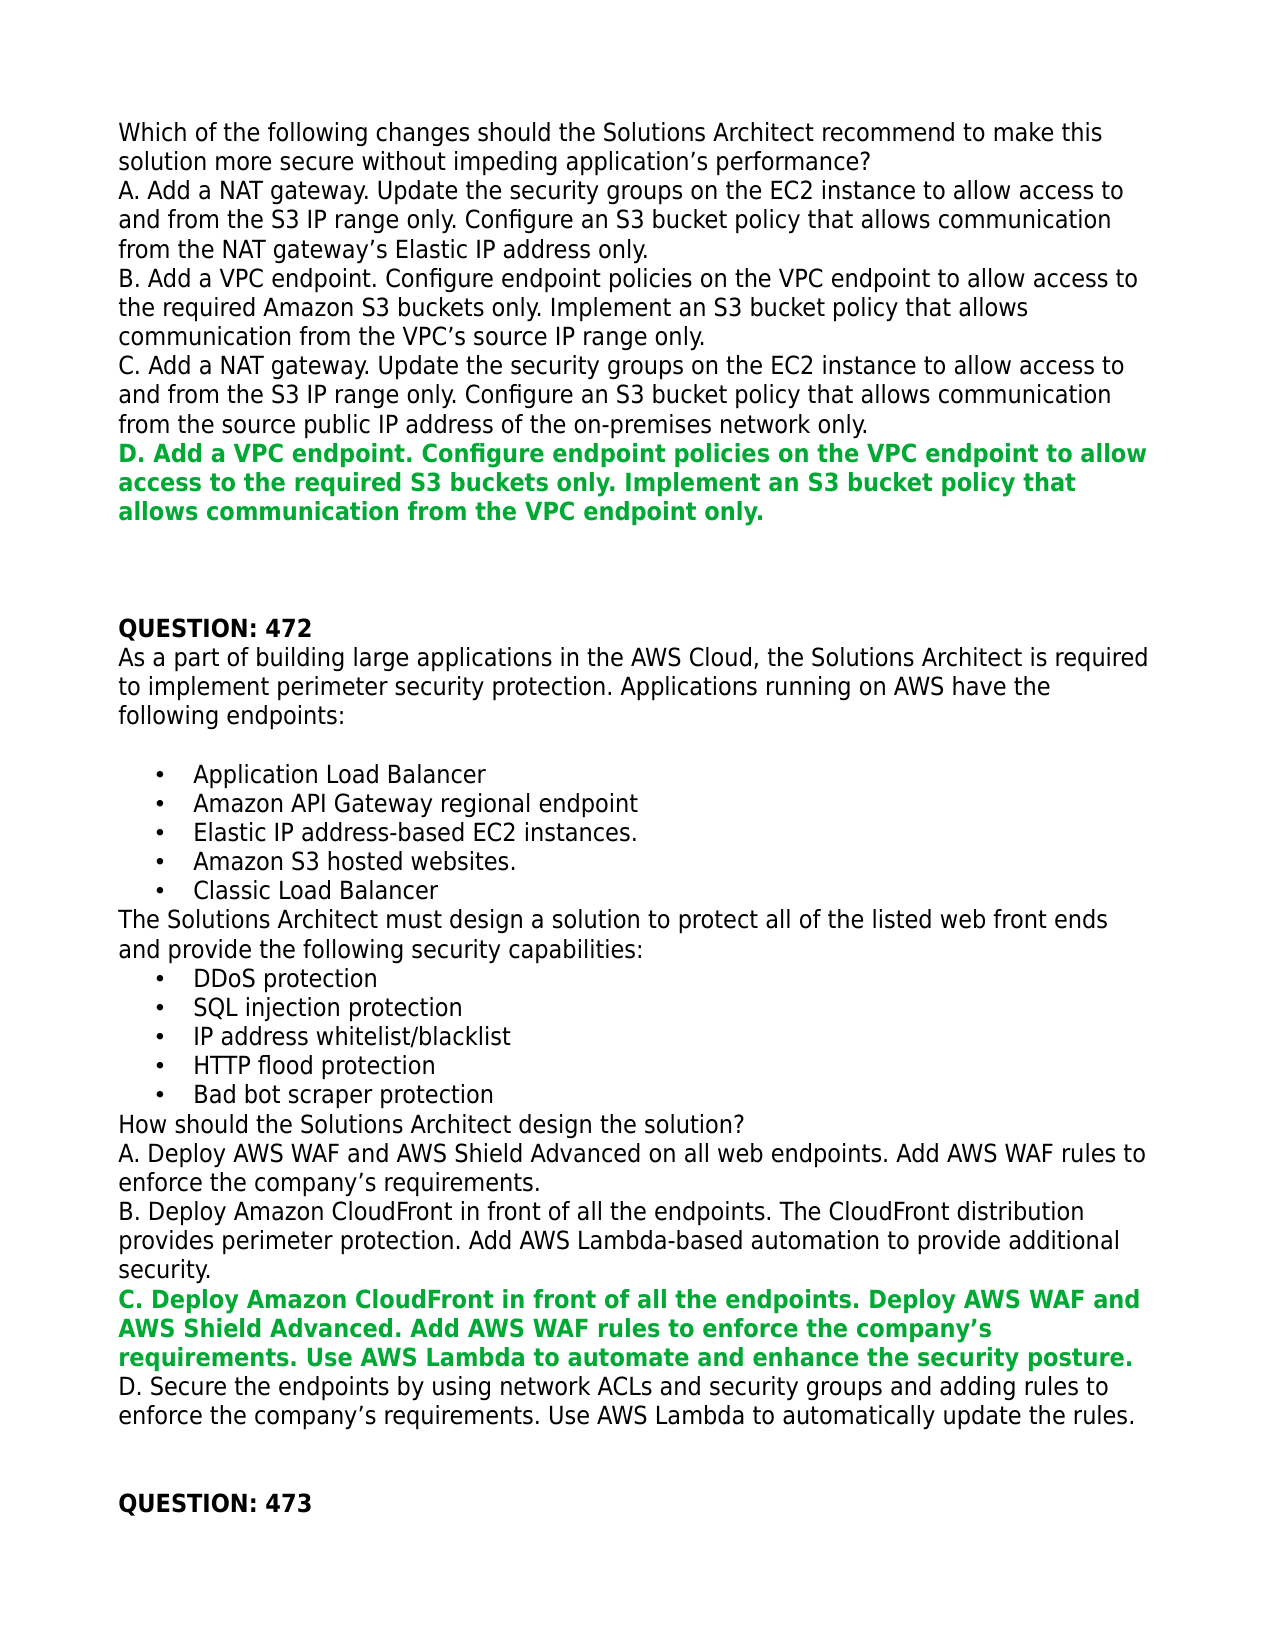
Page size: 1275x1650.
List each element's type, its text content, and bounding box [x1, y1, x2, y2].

text QUESTION: 473 [118, 1489, 1157, 1518]
list SQL injection protection [156, 993, 1157, 1022]
text QUESTION: 472 [118, 614, 1157, 643]
text A. Add a NAT gateway. Update the security groups on the EC2 instance to allow access to and from the S3 IP range only. Configure an S3 bucket policy that allows communication from the NAT gateway’s Elastic IP address only. [118, 176, 1157, 264]
text C. Add a NAT gateway. Update the security groups on the EC2 instance to allow access to and from the S3 IP range only. Configure an S3 bucket policy that allows communication from the source public IP address of the on-premises network only. [118, 351, 1157, 439]
list Amazon API Gateway regional endpoint [156, 789, 1157, 818]
list Classic Load Balancer [156, 876, 1157, 906]
text The Solutions Architect must design a solution to protect all of the listed web front ends and provide the following security capabilities: [118, 906, 1157, 964]
text enforce the company’s requirements. [118, 1168, 1157, 1197]
list Bad bot scraper protection [156, 1081, 1157, 1110]
text enforce the company’s requirements. Use AWS Lambda to automatically update the rules. [118, 1401, 1157, 1431]
text Which of the following changes should the Solutions Architect recommend to make this solution more secure without impeding application’s performance? [118, 118, 1157, 176]
list Elastic IP address-based EC2 instances. [156, 818, 1157, 847]
list Application Load Balancer [156, 760, 1157, 789]
list HTTP flood protection [156, 1051, 1157, 1081]
list Amazon S3 hosted websites. [156, 847, 1157, 876]
text How should the Solutions Architect design the solution? [118, 1110, 1157, 1139]
text D. Add a VPC endpoint. Configure endpoint policies on the VPC endpoint to allow access to the required S3 buckets only. Implement an S3 bucket policy that allows communication from the VPC endpoint only. [118, 439, 1157, 526]
list IP address whitelist/blacklist [156, 1022, 1157, 1051]
text B. Add a VPC endpoint. Configure endpoint policies on the VPC endpoint to allow access to the required Amazon S3 buckets only. Implement an S3 bucket policy that allows communication from the VPC’s source IP range only. [118, 264, 1157, 351]
text D. Secure the endpoints by using network ACLs and security groups and adding rules to [118, 1372, 1157, 1401]
text B. Deploy Amazon CloudFront in front of all the endpoints. The CloudFront distribution provides perimeter protection. Add AWS Lambda-based automation to provide additional security. [118, 1197, 1157, 1285]
list DDoS protection [156, 964, 1157, 993]
text C. Deploy Amazon CloudFront in front of all the endpoints. Deploy AWS WAF and AWS Shield Advanced. Add AWS WAF rules to enforce the company’s requirements. Use AWS Lambda to automate and enhance the security posture. [118, 1285, 1157, 1372]
text A. Deploy AWS WAF and AWS Shield Advanced on all web endpoints. Add AWS WAF rules to [118, 1139, 1157, 1168]
text As a part of building large applications in the AWS Cloud, the Solutions Architect is required to implement perimeter security protection. Applications running on AWS have the following endpoints: [118, 643, 1157, 731]
